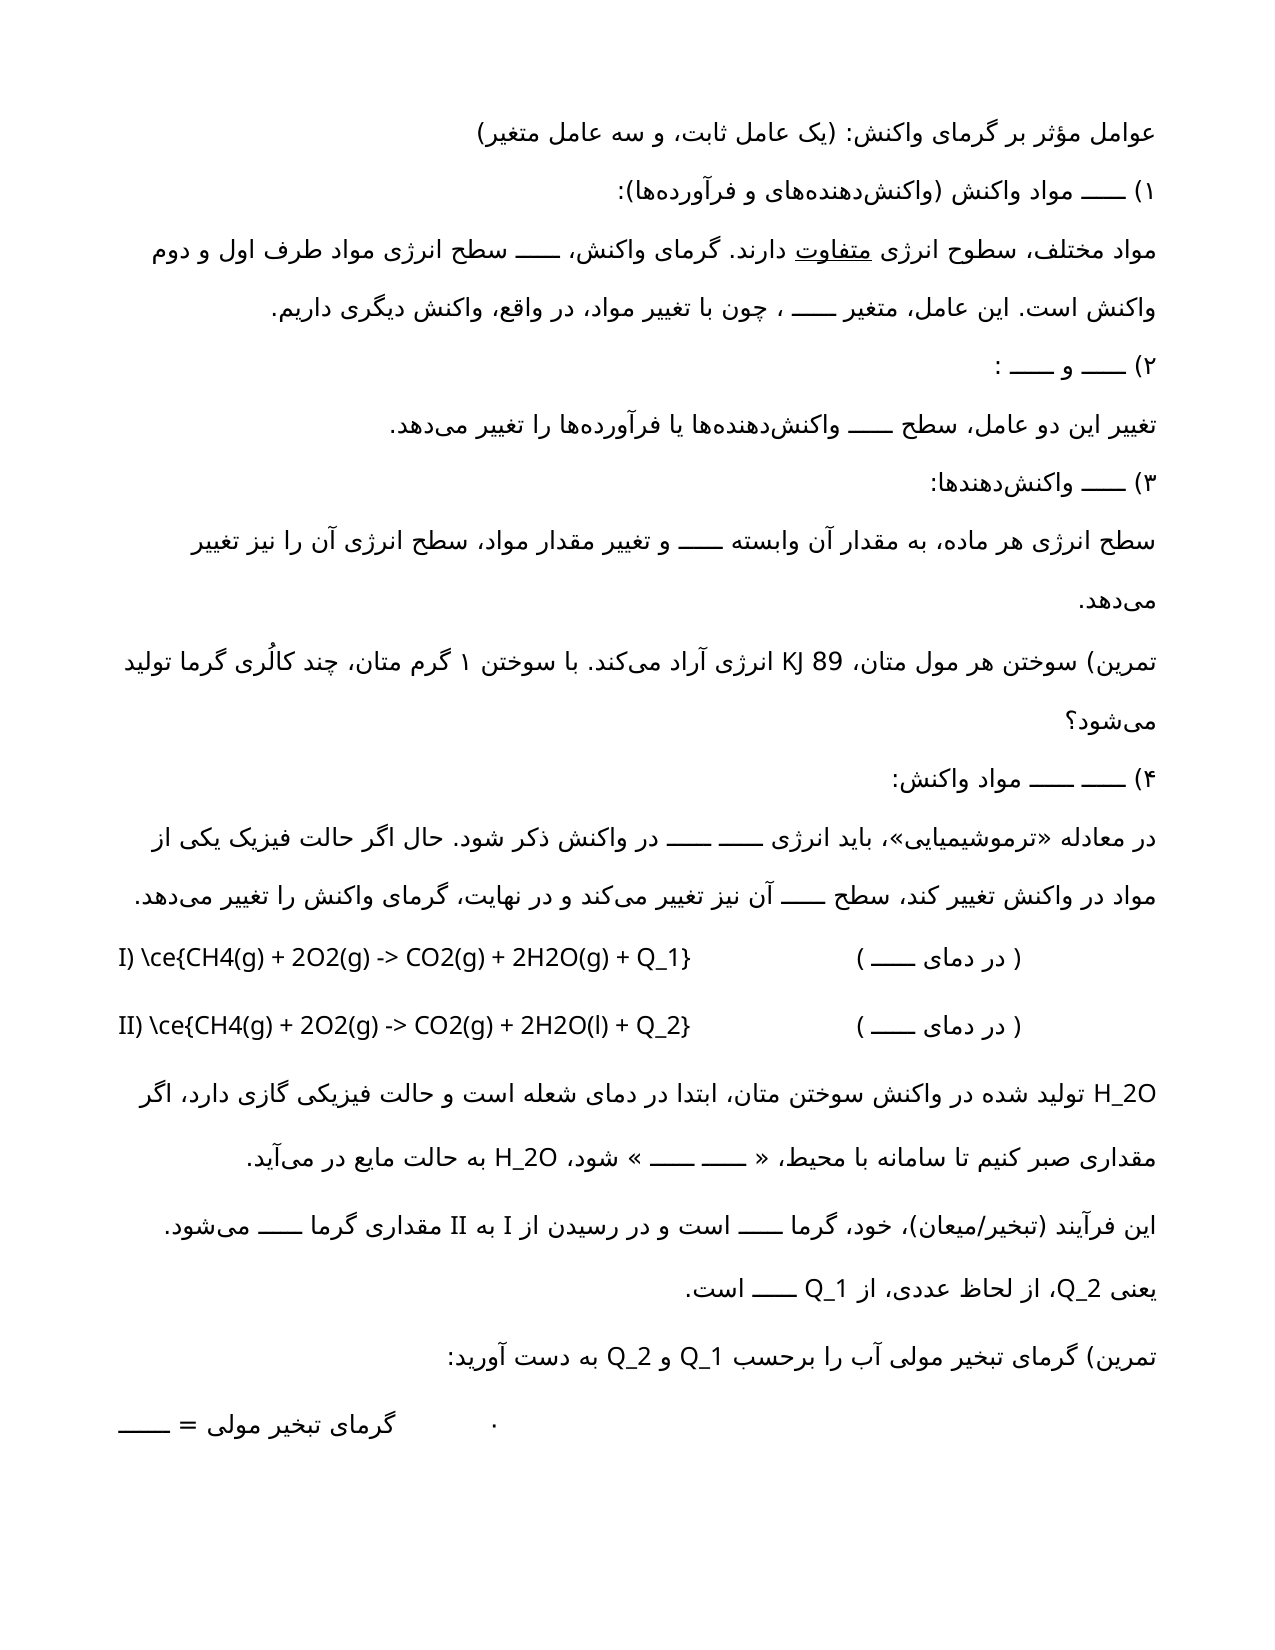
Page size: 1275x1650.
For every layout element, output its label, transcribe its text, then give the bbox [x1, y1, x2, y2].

text تمرین) گرمای تبخیر مولی آب را برحسب Q_1 و Q_2 به دست آورید: [118, 1339, 1157, 1373]
text H_2O تولید شده در واکنش سوختن متان، ابتدا در دمای شعله است و حالت فیزیکی گازی دارد، اگر مقداری صبر کنیم تا سامانه با محیط، « ــــــ ــــــ » شود، H_2O به حالت مایع در می‌آید. [118, 1076, 1157, 1173]
text ۱) ــــــ مواد واکنش (واکنش‌دهنده‌های و فرآورده‌ها): [118, 176, 1157, 206]
text II) \ce{CH4(g) + 2O2(g) -> CO2(g) + 2H2O(l) + Q_2} ( در دمای ــــــ ) [118, 1008, 1157, 1042]
text ۳) ــــــ واکنش‌دهند‌ها: [118, 468, 1157, 497]
text در معادله «ترموشیمیایی»، باید انرژی ــــــ ــــــ در واکنش ذکر شود. حال اگر حالت فیزیک یکی از مواد در واکنش تغییر کند، سطح ــــــ آن نیز تغییر می‌کند و در نهایت، گرمای واکنش را تغییر می‌دهد. [118, 823, 1157, 911]
text تغییر این دو عامل، سطح ــــــ واکنش‌دهنده‌ها یا فرآورده‌ها را تغییر می‌دهد. [118, 410, 1157, 439]
text I) \ce{CH4(g) + 2O2(g) -> CO2(g) + 2H2O(g) + Q_1} ( در دمای ــــــ ) [118, 940, 1157, 974]
text ۲) ــــــ و ــــــ : [118, 351, 1157, 381]
text این فرآیند (تبخیر/میعان)، خود، گرما ــــــ است و در رسیدن از I به II مقداری گرما ــــــ می‌شود. یعنی Q_2، از لحاظ عددی، از Q_1 ــــــ است. [118, 1207, 1157, 1304]
text سطح انرژی هر ماده، به مقدار آن وابسته ــــــ و تغییر مقدار مواد، سطح انرژی آن را نیز تغییر می‌دهد. [118, 526, 1157, 614]
text ۴) ــــــ ــــــ مواد واکنش: [118, 765, 1157, 794]
text گرمای تبخیر مولی = ـــــــ ۰ [118, 1407, 1157, 1441]
text تمرین) سوختن هر مول متان، 89 KJ انرژی آراد می‌کند. با سوختن ۱ گرم متان، چند کالُری گرما تولید می‌شود؟ [118, 643, 1157, 736]
text مواد مختلف،‌ سطوح انرژی متفاوت دارند. گرمای واکنش، ــــــ سطح انرژی مواد طرف اول و دوم واکنش است. این عامل، متغیر ــــــ ، چون با تغییر مواد، در واقع، واکنش دیگری داریم. [118, 235, 1157, 322]
text عوامل مؤثر بر گرمای واکنش: (یک عامل ثابت، و سه عامل متغیر) [118, 118, 1157, 147]
